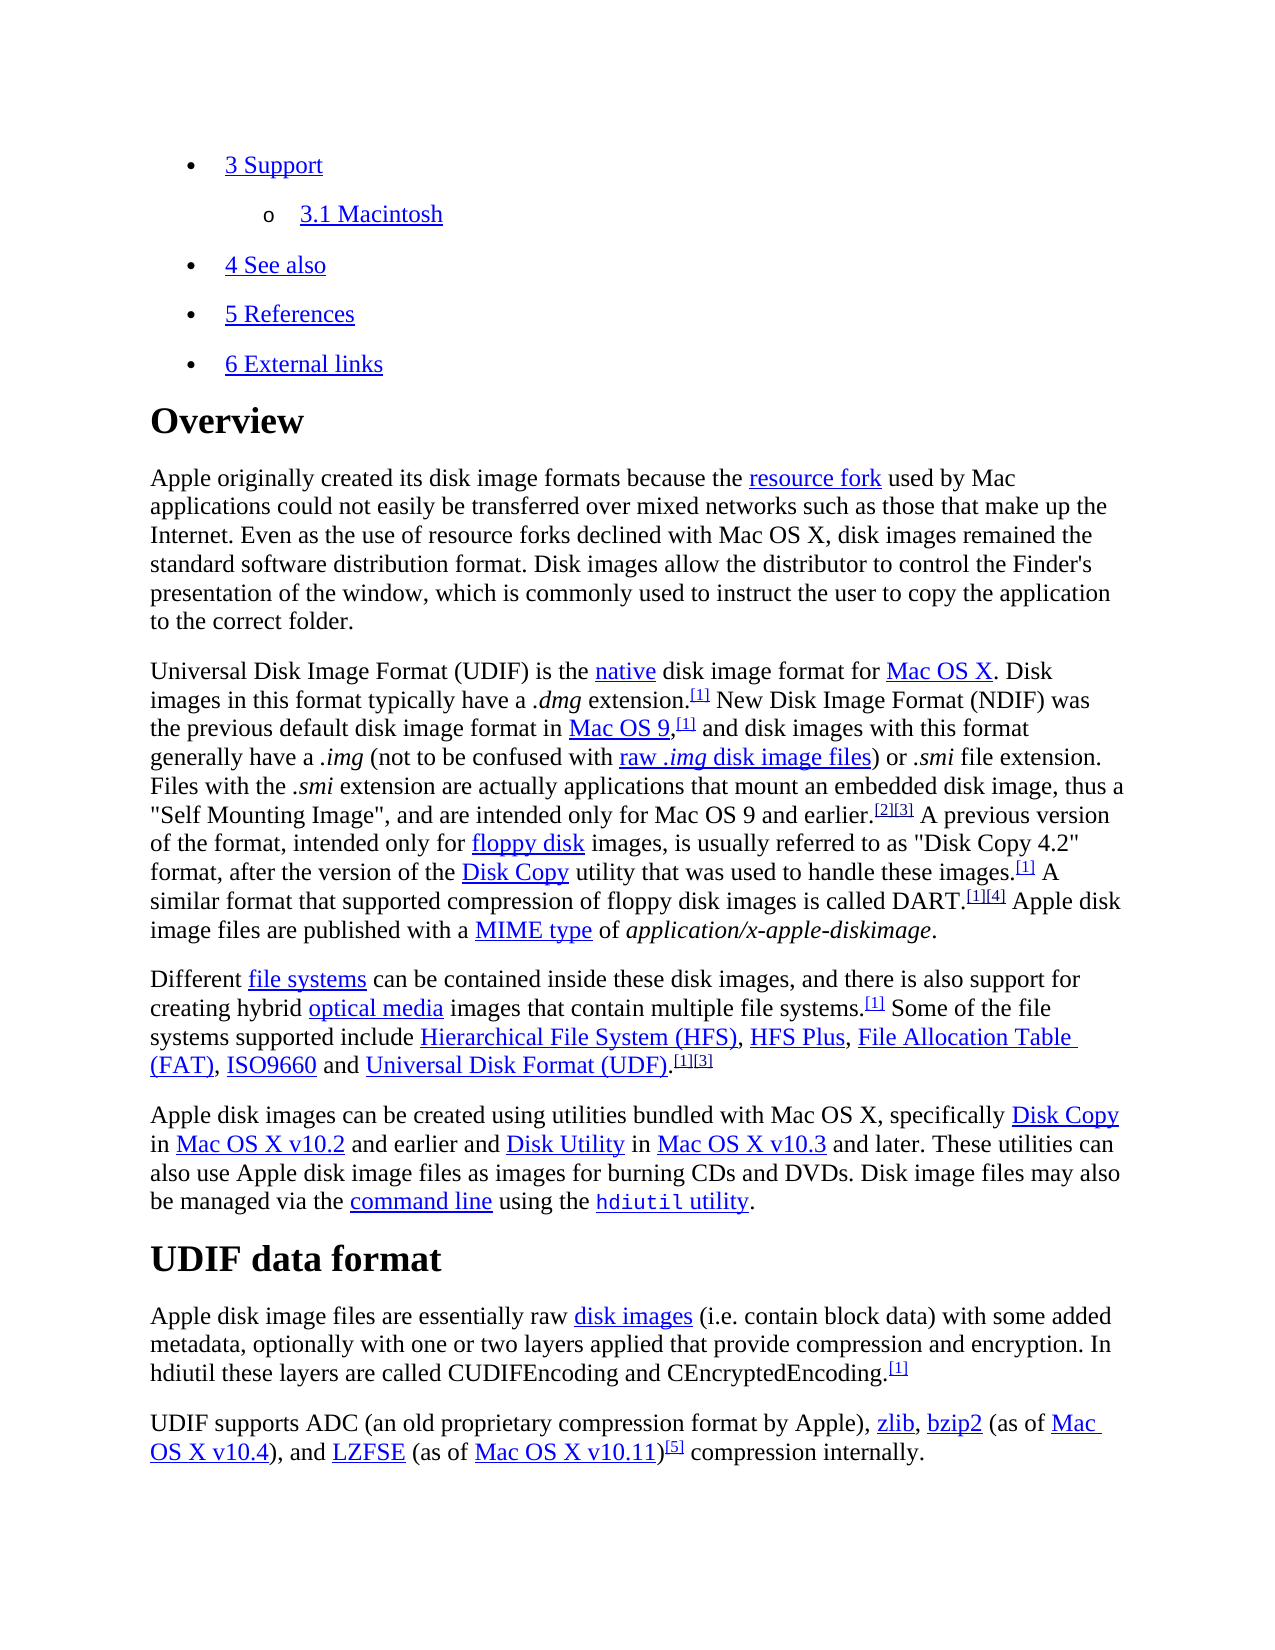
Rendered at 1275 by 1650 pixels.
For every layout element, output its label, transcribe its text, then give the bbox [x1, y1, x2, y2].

list 4 See also [187, 250, 1125, 279]
text Different file systems can be contained inside these disk images, and there is also support for creating hybrid optical media images that contain multiple file systems.[1] Some of the file systems supported include Hierarchical File System (HFS), HFS Plus, File Allocation Table (FAT), ISO9660 and Universal Disk Format (UDF).[1][3] [150, 964, 1125, 1079]
text Universal Disk Image Format (UDIF) is the native disk image format for Mac OS X. Disk images in this format typically have a .dmg extension.[1] New Disk Image Format (NDIF) was the previous default disk image format in Mac OS 9,[1] and disk images with this format generally have a .img (not to be confused with raw .img disk image files) or .smi file extension. Files with the .smi extension are actually applications that mount an embedded disk image, thus a "Self Mounting Image", and are intended only for Mac OS 9 and earlier.[2][3] A previous version of the format, intended only for floppy disk images, is usually referred to as "Disk Copy 4.2" format, after the version of the Disk Copy utility that was used to handle these images.[1] A similar format that supported compression of floppy disk images is called DART.[1][4] Apple disk image files are published with a MIME type of application/x-apple-diskimage. [150, 656, 1125, 943]
text UDIF data format [150, 1237, 1125, 1280]
text UDIF supports ADC (an old proprietary compression format by Apple), zlib, bzip2 (as of Mac OS X v10.4), and LZFSE (as of Mac OS X v10.11)[5] compression internally. [150, 1408, 1125, 1465]
list 3.1 Macintosh [262, 199, 1125, 229]
text Apple originally created its disk image formats because the resource fork used by Mac applications could not easily be transferred over mixed networks such as those that make up the Internet. Even as the use of resource forks declined with Mac OS X, disk images remained the standard software distribution format. Disk images allow the distributor to control the Finder's presentation of the window, which is commonly used to instruct the user to copy the application to the correct folder. [150, 463, 1125, 635]
list 3 Support [187, 150, 1125, 179]
list 6 External links [187, 349, 1125, 378]
text Overview [150, 399, 1125, 442]
text Apple disk image files are essentially raw disk images (i.e. contain block data) with some added metadata, optionally with one or two layers applied that provide compression and encryption. In hdiutil these layers are called CUDIFEncoding and CEncryptedEncoding.[1] [150, 1301, 1125, 1387]
text Apple disk images can be created using utilities bundled with Mac OS X, specifically Disk Copy in Mac OS X v10.2 and earlier and Disk Utility in Mac OS X v10.3 and later. These utilities can also use Apple disk image files as images for burning CDs and DVDs. Disk image files may also be managed via the command line using the hdiutil utility. [150, 1100, 1125, 1216]
list 5 References [187, 299, 1125, 328]
